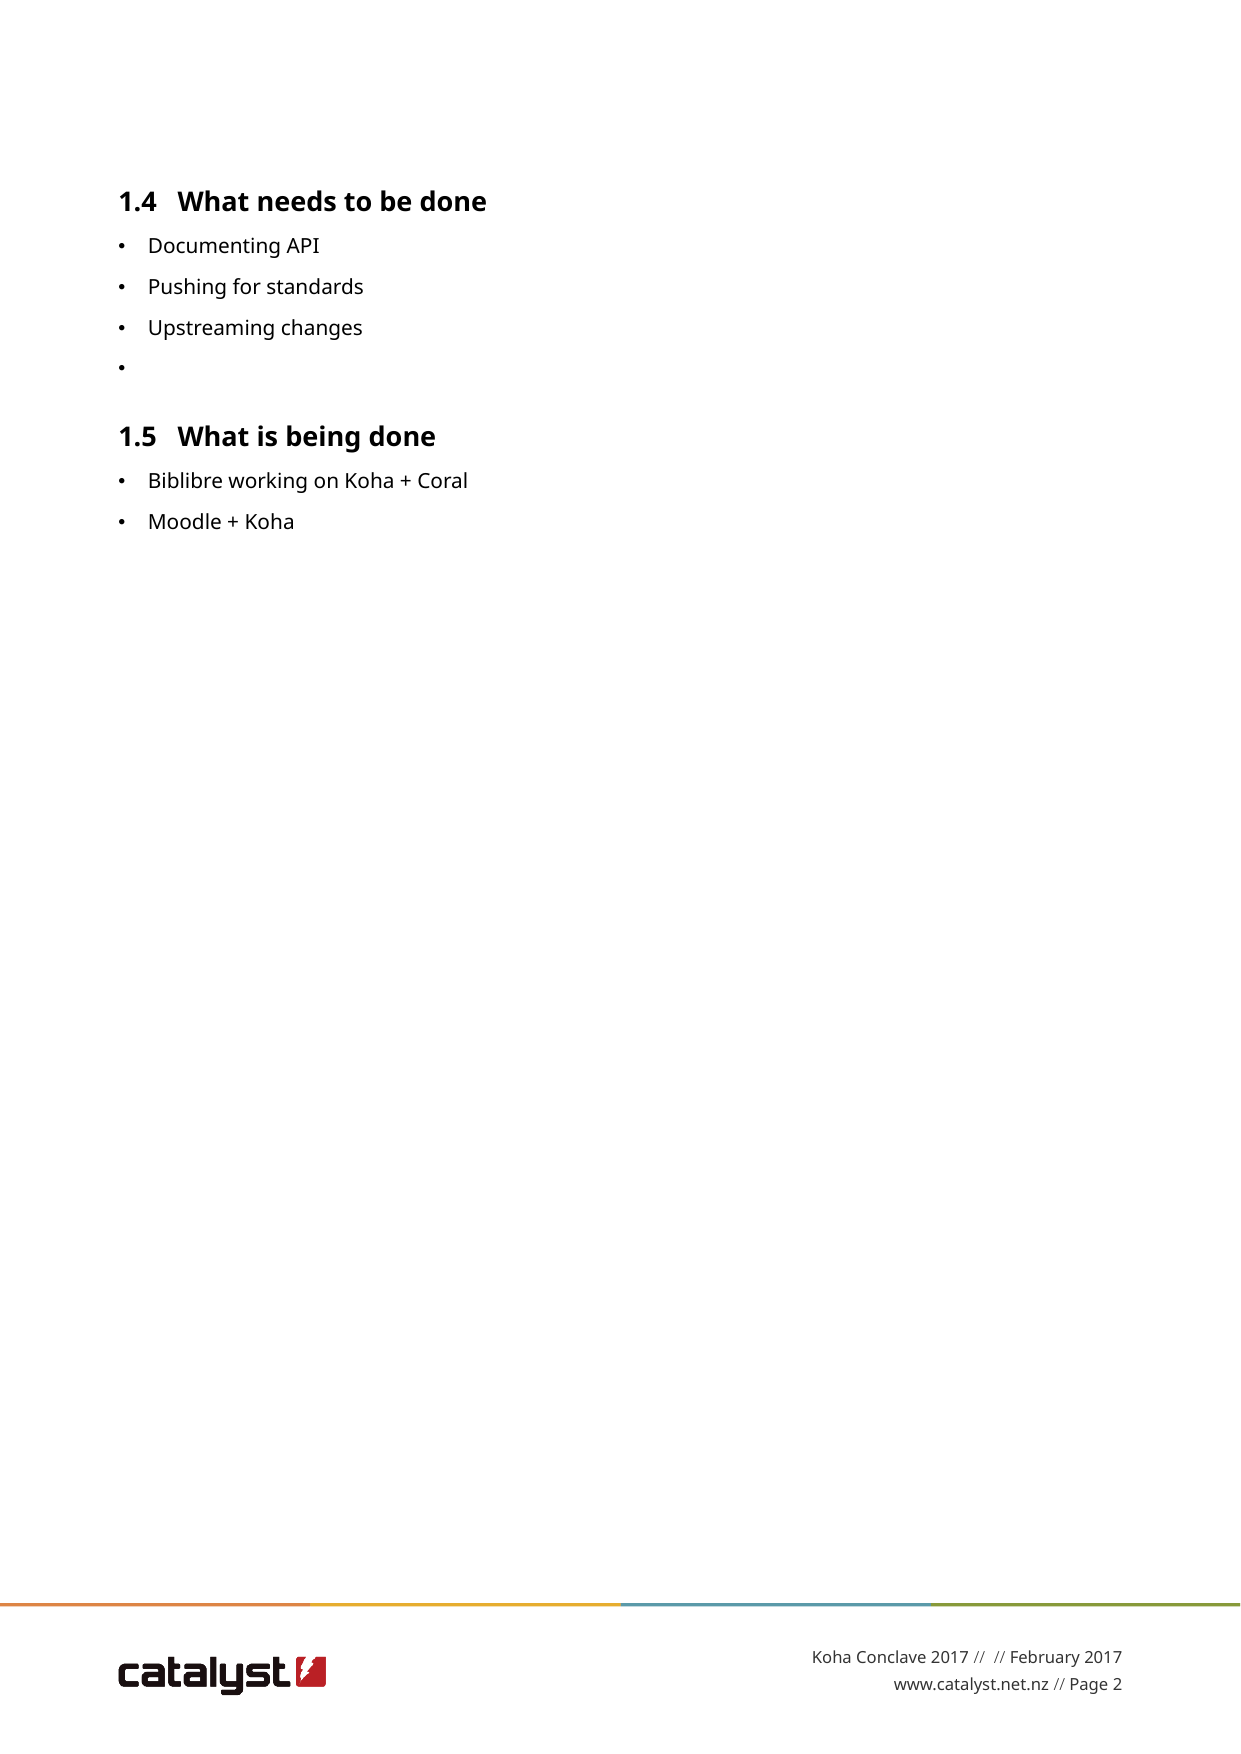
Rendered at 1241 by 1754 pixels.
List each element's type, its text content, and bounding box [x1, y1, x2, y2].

picture [0, 1603, 1241, 1643]
list Biblibre working on Koha + Coral [118, 467, 1122, 495]
subtitle What needs to be done [118, 182, 1122, 219]
list Documenting API [118, 231, 1122, 260]
list Pushing for standards [118, 272, 1122, 301]
subtitle What is being done [118, 418, 1122, 454]
list Moodle + Koha [118, 507, 1122, 536]
list Upstreaming changes [118, 313, 1122, 341]
picture [0, 1653, 331, 1754]
